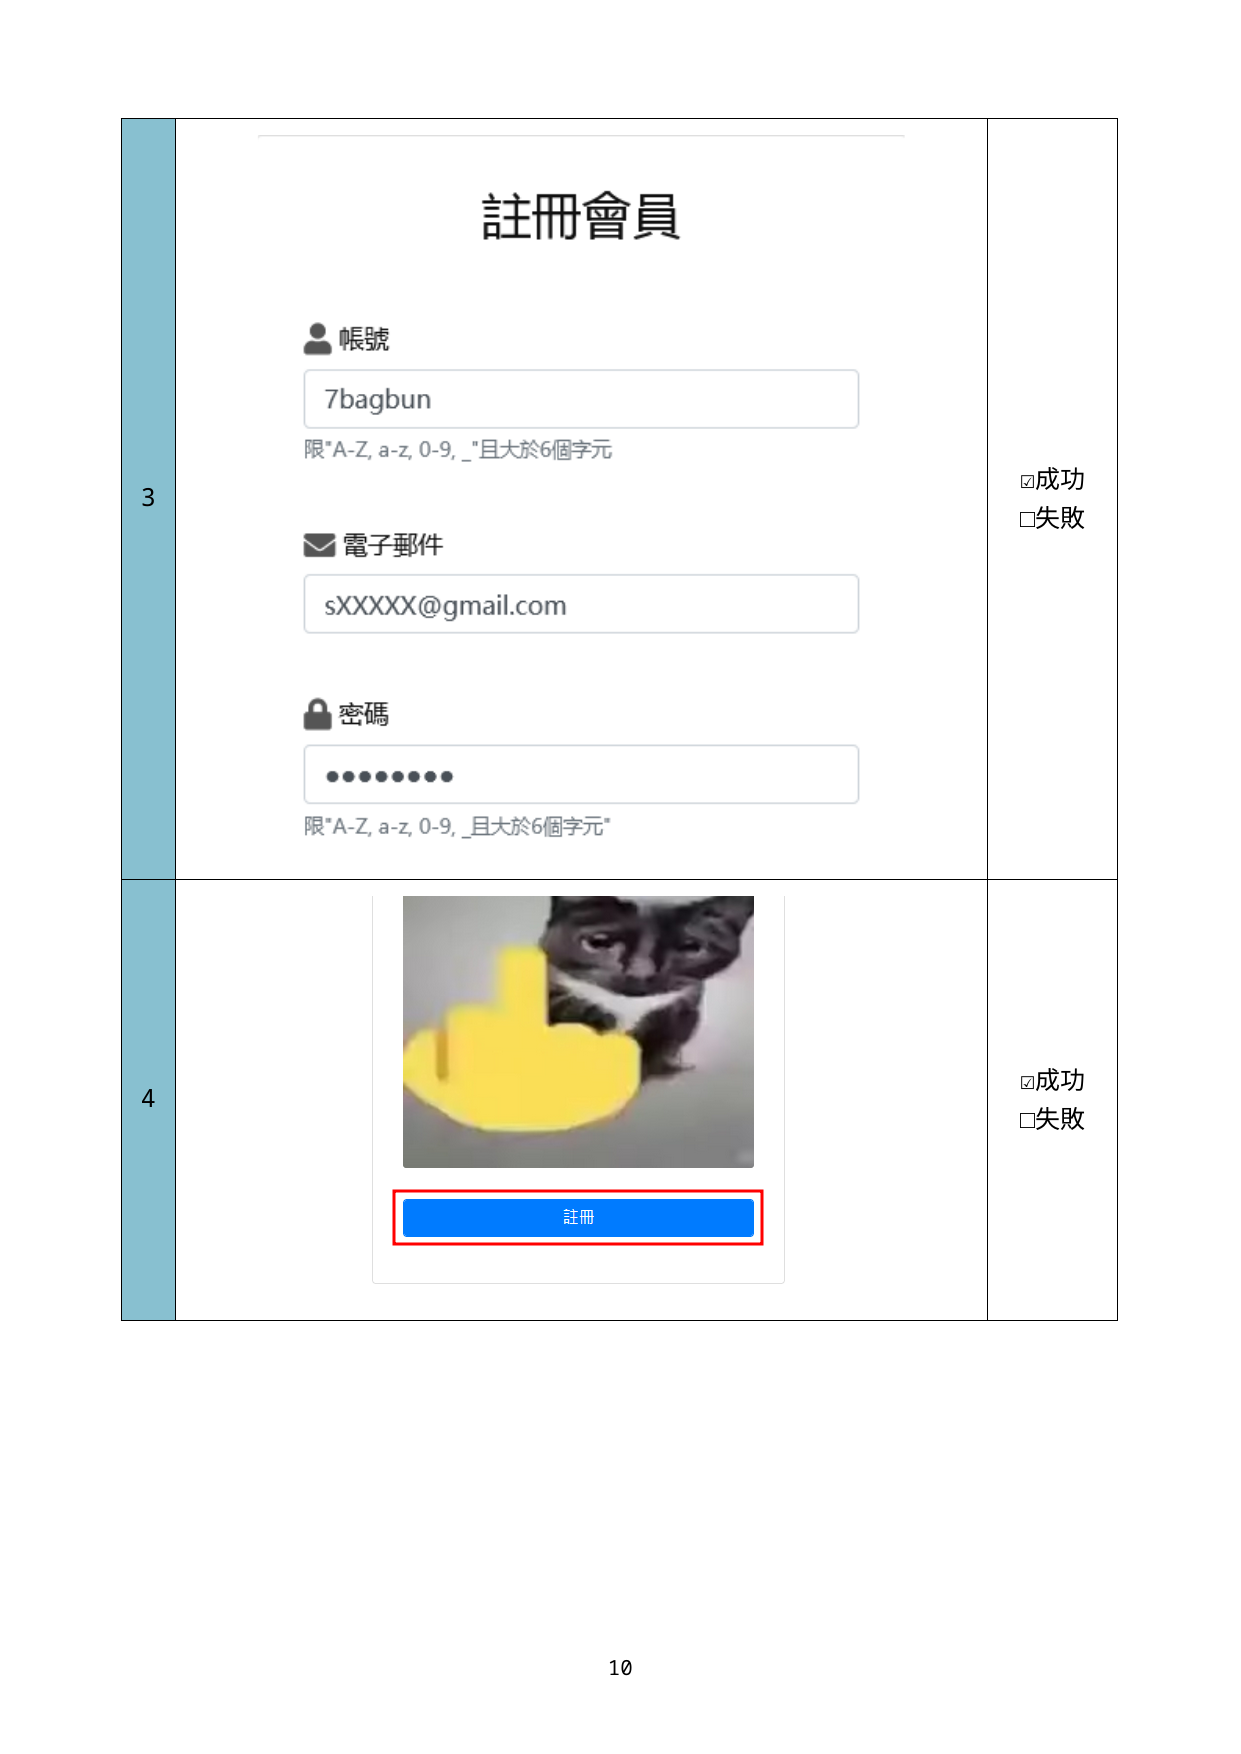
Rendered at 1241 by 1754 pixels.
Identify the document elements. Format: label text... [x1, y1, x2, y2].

table_cell ☑成功 □失敗 [988, 119, 1117, 879]
table_cell ☑成功 □失敗 [988, 880, 1117, 1320]
table_cell 3 [122, 119, 175, 879]
picture [257, 135, 905, 859]
table_cell 4 [122, 880, 175, 1320]
picture [186, 896, 977, 1300]
table_cell [176, 119, 987, 879]
table_cell [176, 880, 987, 1320]
